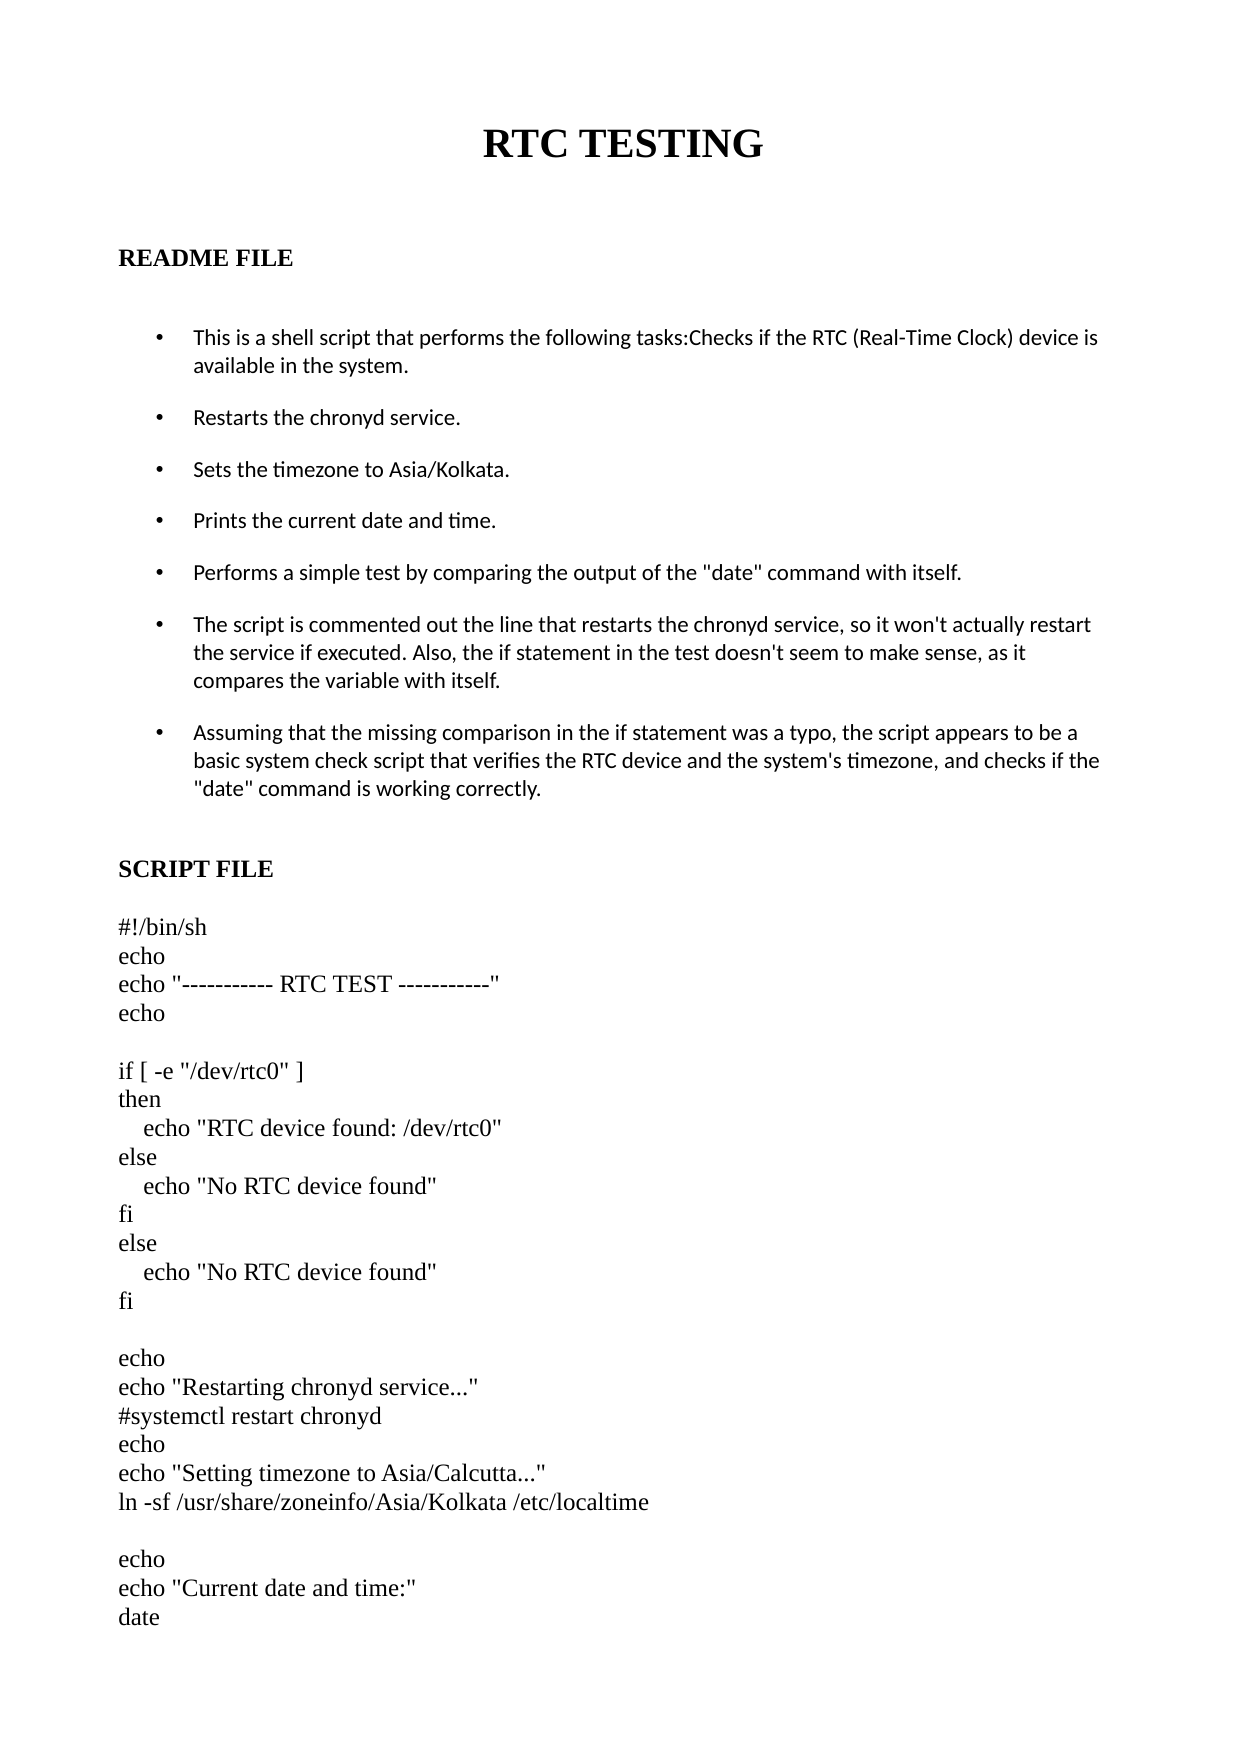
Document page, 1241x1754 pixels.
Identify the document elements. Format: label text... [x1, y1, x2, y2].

text echo "RTC device found: /dev/rtc0" [118, 1113, 1122, 1142]
text else [118, 1228, 1122, 1257]
list Sets the timezone to Asia/Kolkata. [156, 455, 1122, 483]
list Prints the current date and time. [156, 507, 1122, 534]
list Assuming that the missing comparison in the if statement was a typo, the script appears to be a basic system check script that verifies the RTC device and the system's timezone, and checks if the "date" command is working correctly. [156, 718, 1122, 802]
text if [ -e "/dev/rtc0" ] [118, 1056, 1122, 1084]
text ln -sf /usr/share/zoneinfo/Asia/Kolkata /etc/localtime [118, 1487, 1122, 1516]
text echo [118, 941, 1122, 969]
text echo "Current date and time:" [118, 1573, 1122, 1602]
text else [118, 1142, 1122, 1171]
text SCRIPT FILE [118, 854, 1122, 883]
text echo [118, 1429, 1122, 1458]
text echo "Setting timezone to Asia/Calcutta..." [118, 1458, 1122, 1487]
text date [118, 1602, 1122, 1631]
text echo [118, 1544, 1122, 1573]
text echo [118, 998, 1122, 1027]
text RTC TESTING [118, 118, 1122, 166]
list Restarts the chronyd service. [156, 403, 1122, 431]
list This is a shell script that performs the following tasks:Checks if the RTC (Real-Time Clock) device is available in the system. [156, 323, 1122, 379]
text echo "Restarting chronyd service..." [118, 1372, 1122, 1401]
text #systemctl restart chronyd [118, 1401, 1122, 1429]
list Performs a simple test by comparing the output of the "date" command with itself. [156, 558, 1122, 586]
text echo "No RTC device found" [118, 1257, 1122, 1286]
text then [118, 1084, 1122, 1113]
text echo "No RTC device found" [118, 1171, 1122, 1199]
text #!/bin/sh [118, 912, 1122, 941]
text echo "----------- RTC TEST -----------" [118, 969, 1122, 998]
text README FILE [118, 243, 1122, 271]
text fi [118, 1286, 1122, 1314]
text fi [118, 1199, 1122, 1228]
list The script is commented out the line that restarts the chronyd service, so it won't actually restart the service if executed. Also, the if statement in the test doesn't seem to make sense, as it compares the variable with itself. [156, 610, 1122, 694]
text echo [118, 1343, 1122, 1372]
